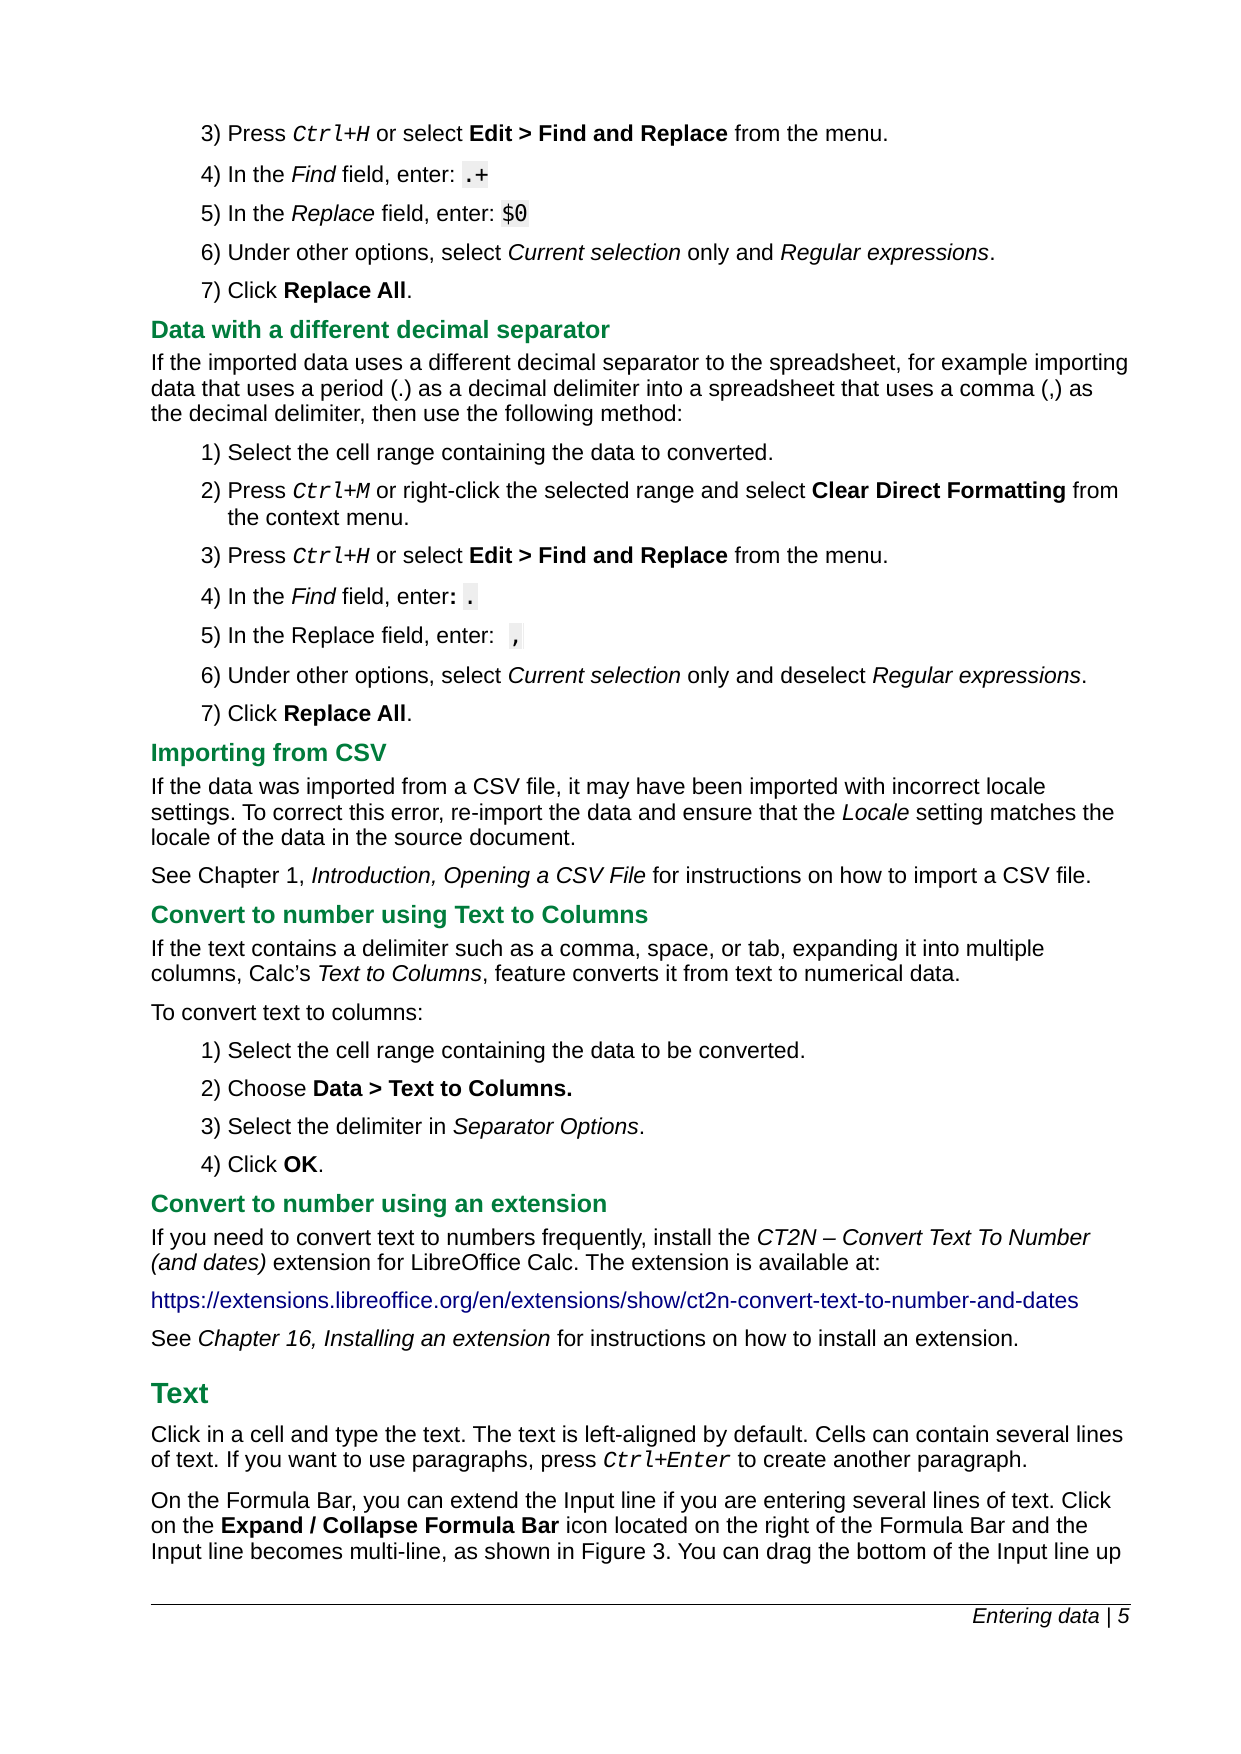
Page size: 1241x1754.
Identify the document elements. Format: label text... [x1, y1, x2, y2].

text If the data was imported from a CSV file, it may have been imported with incorrect locale settings. To correct this error, re-import the data and ensure that the Locale setting matches the locale of the data in the source document. [151, 774, 1131, 851]
text https://extensions.libreoffice.org/en/extensions/show/ct2n-convert-text-to-number-and-dates [151, 1288, 1131, 1314]
list In the Find field, enter: .+ [488, 161, 1131, 188]
subtitle Data with a different decimal separator [151, 316, 1131, 344]
list Select the cell range containing the data to be converted. [227, 1037, 1131, 1063]
list Press Ctrl+M or right‑click the selected range and select Clear Direct Formatting from the context menu. [227, 477, 1131, 531]
text If the text contains a delimiter such as a comma, space, or tab, expanding it into multiple columns, Calc’s Text to Columns, feature converts it from text to numerical data. [151, 936, 1131, 987]
list In the Replace field, enter: , [227, 622, 1131, 651]
list Under other options, select Current selection only and Regular expressions. [227, 239, 1131, 265]
list Click OK. [227, 1152, 1131, 1177]
list Under other options, select Current selection only and deselect Regular expressions. [227, 663, 1131, 689]
subtitle Convert to number using Text to Columns [151, 901, 1131, 929]
list Press Ctrl+H or select Edit > Find and Replace from the menu. [227, 121, 1131, 149]
list If the imported data uses a different decimal separator to the spreadsheet, for example importing data that uses a period (.) as a decimal delimiter into a spreadsheet that uses a comma (,) as the decimal delimiter, then use the following method: [151, 350, 1131, 427]
list Choose Data > Text to Columns. [227, 1076, 1131, 1101]
list In the Replace field, enter: $0 [227, 200, 501, 227]
text See Chapter 1, Introduction, Opening a CSV File for instructions on how to import a CSV file. [151, 863, 1131, 889]
text See Chapter 16, Installing an extension for instructions on how to install an extension. [151, 1326, 1131, 1352]
subtitle Importing from CSV [151, 739, 1131, 767]
text On the Formula Bar, you can extend the Input line if you are entering several lines of text. Click on the Expand / Collapse Formula Bar icon located on the right of the Formula Bar and the Input line becomes multi-line, as shown in Figure 3. You can drag the bottom of the Input line up [151, 1487, 1131, 1564]
list Click Replace All. [227, 278, 1131, 303]
subtitle Convert to number using an extension [151, 1190, 1131, 1218]
subtitle Text [151, 1377, 1131, 1409]
list Select the delimiter in Separator Options. [227, 1114, 1131, 1139]
list In the Find field, enter: . [478, 583, 1131, 610]
text Click in a cell and type the text. The text is left-aligned by default. Cells can contain several lines of text. If you want to use paragraphs, press Ctrl+Enter to create another paragraph. [151, 1422, 1131, 1475]
list In the Find field, enter: .+ [227, 161, 462, 188]
text If you need to convert text to numbers frequently, install the CT2N – Convert Text To Number (and dates) extension for LibreOffice Calc. The extension is available at: [151, 1224, 1131, 1276]
list Select the cell range containing the data to converted. [227, 439, 1131, 465]
list In the Replace field, enter: $0 [529, 200, 1131, 227]
list Press Ctrl+H or select Edit > Find and Replace from the menu. [227, 543, 1131, 571]
list Click Replace All. [227, 701, 1131, 727]
list In the Find field, enter: . [227, 583, 463, 610]
list To convert text to columns: [151, 999, 1131, 1025]
